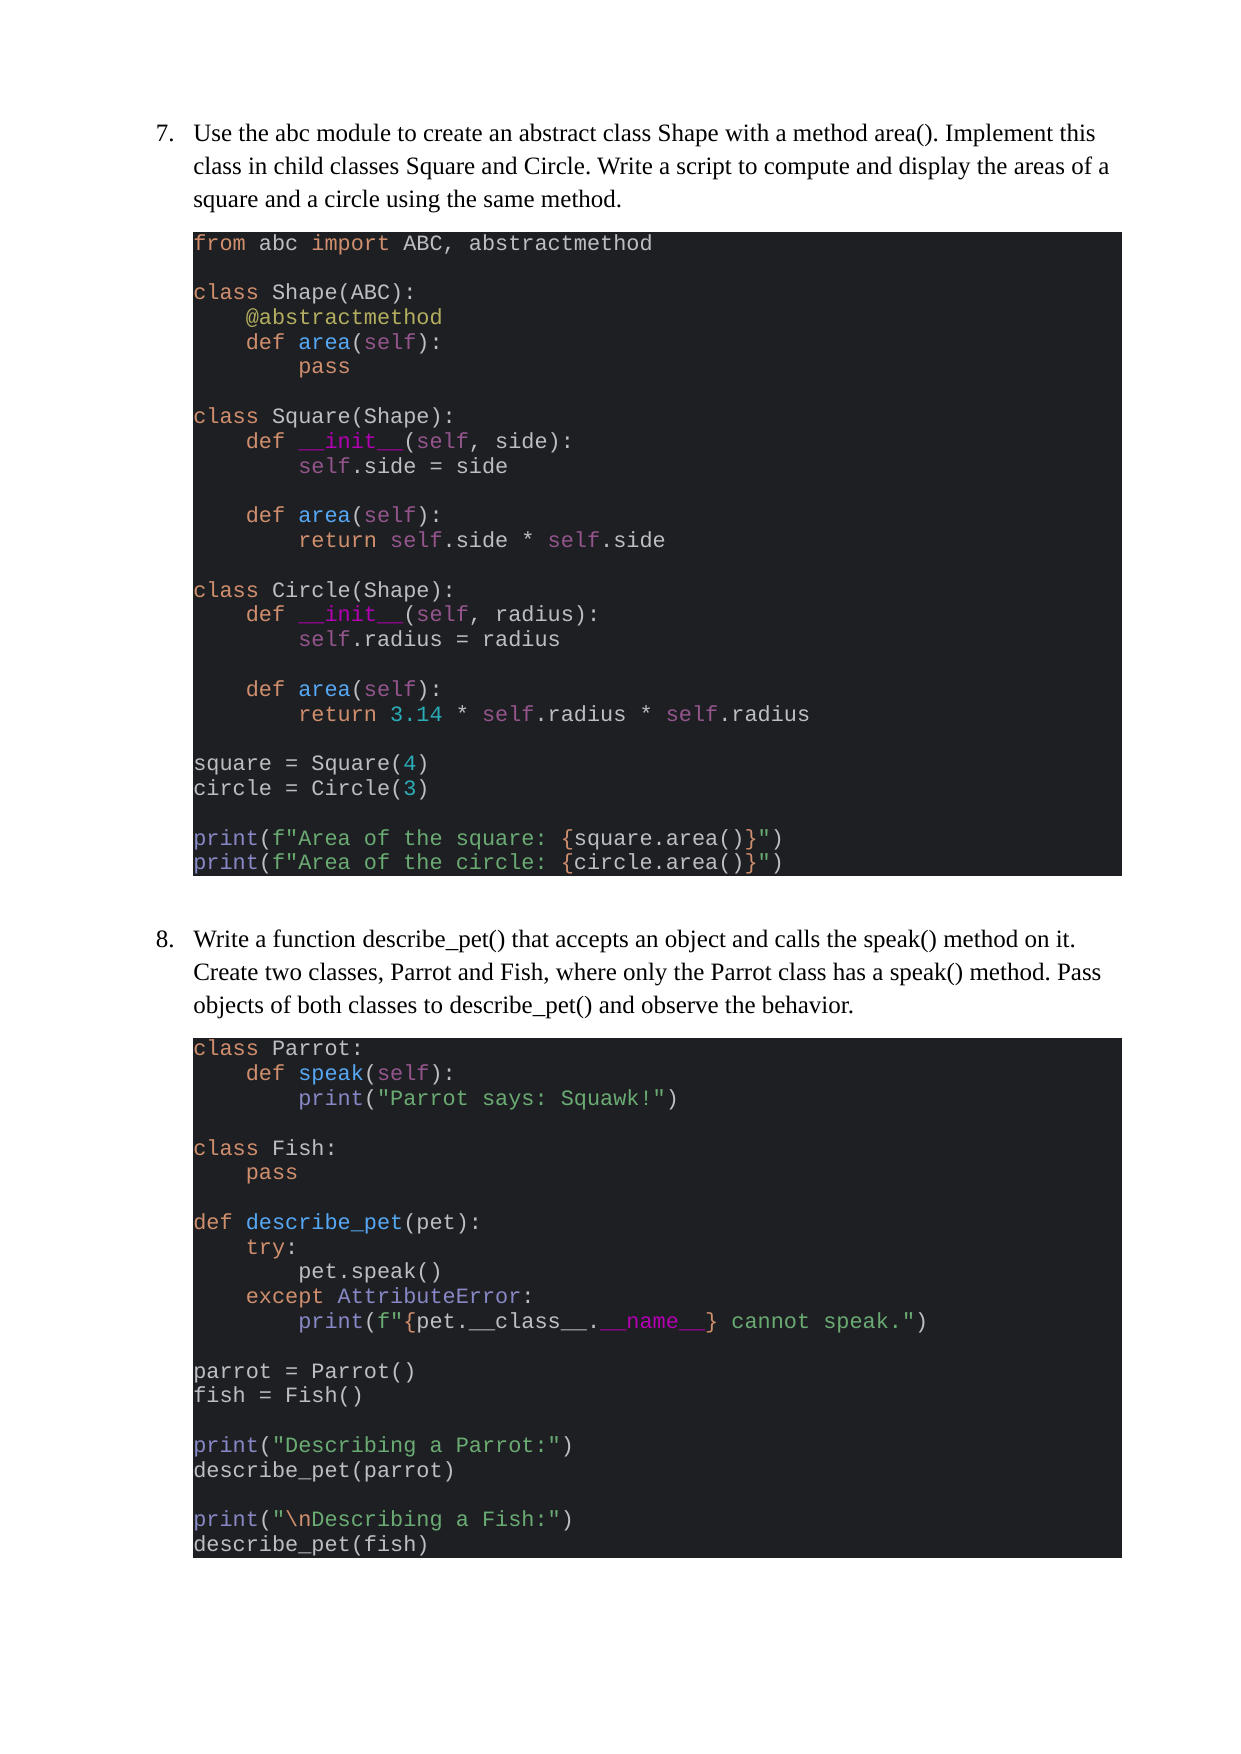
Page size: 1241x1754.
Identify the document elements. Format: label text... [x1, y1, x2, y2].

text from abc import ABC, abstractmethod class Shape(ABC): @abstractmethod def area(self): pass class Square(Shape): def __init__(self, side): self.side = side def area(self): return self.side * self.side class Circle(Shape): def __init__(self, radius): self.radius = radius def area(self): return 3.14 * self.radius * self.radius square = Square(4) circle = Circle(3) print(f"Area of the square: {square.area()}") print(f"Area of the circle: {circle.area()}") [193, 232, 1122, 876]
list Use the abc module to create an abstract class Shape with a method area(). Implement this class in child classes Square and Circle. Write a script to compute and display the areas of a square and a circle using the same method. [156, 118, 1122, 213]
list Write a function describe_pet() that accepts an object and calls the speak() method on it. Create two classes, Parrot and Fish, where only the Parrot class has a speak() method. Pass objects of both classes to describe_pet() and observe the behavior. [156, 924, 1122, 1019]
text class Parrot: def speak(self): print("Parrot says: Squawk!") class Fish: pass def describe_pet(pet): try: pet.speak() except AttributeError: print(f"{pet.__class__.__name__} cannot speak.") parrot = Parrot() fish = Fish() print("Describing a Parrot:") describe_pet(parrot) print("\nDescribing a Fish:") describe_pet(fish) [193, 1038, 1122, 1558]
